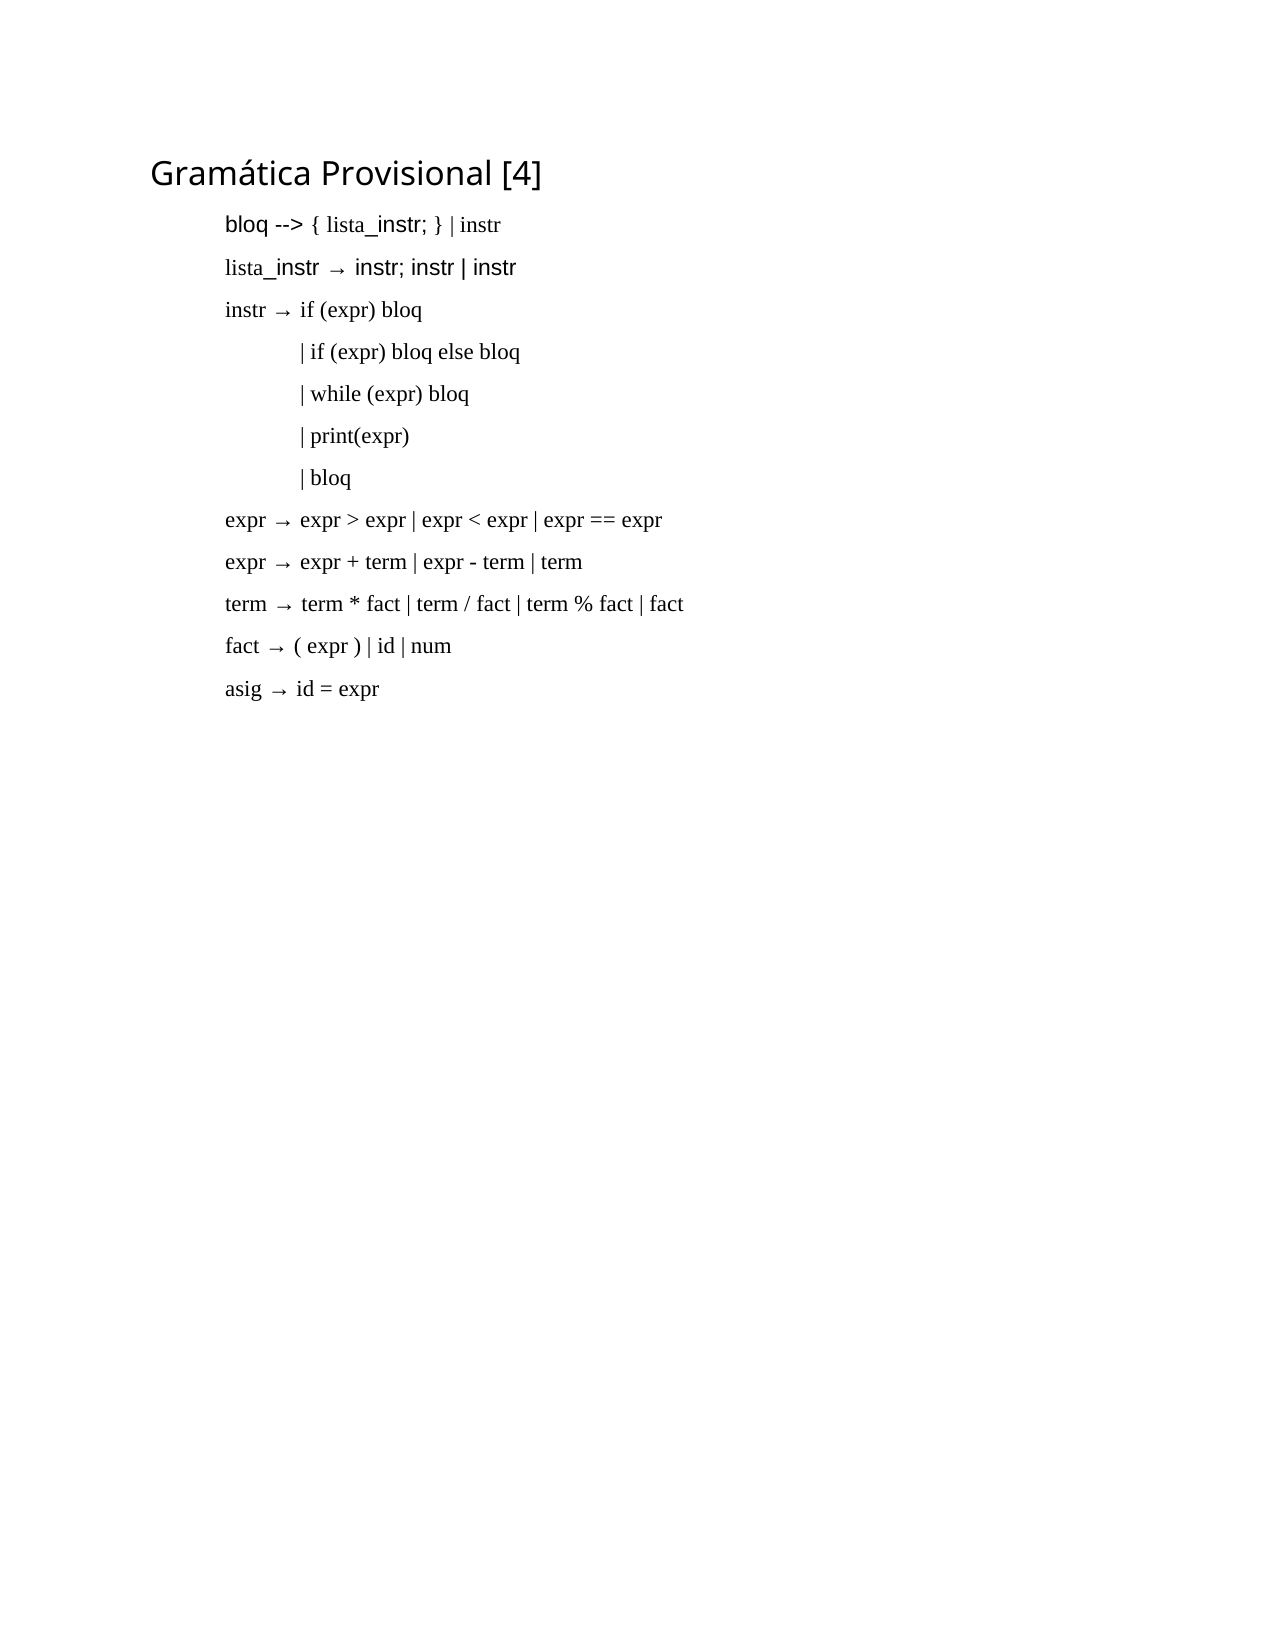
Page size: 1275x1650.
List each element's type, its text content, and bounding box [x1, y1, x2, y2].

text expr → expr + term | expr - term | term [225, 549, 1125, 575]
text lista_instr → instr; instr | instr [225, 254, 1125, 280]
text term → term * fact | term / fact | term % fact | fact [225, 591, 1125, 617]
text bloq --> { lista_instr; } | instr [225, 212, 1125, 238]
text | while (expr) bloq [225, 381, 1125, 406]
subtitle Gramática Provisional [4] [150, 150, 1125, 195]
text | print(expr) [225, 423, 1125, 448]
text asig → id = expr [225, 676, 1125, 701]
text fact → ( expr ) | id | num [225, 633, 1125, 659]
text expr → expr > expr | expr < expr | expr == expr [225, 507, 1125, 533]
text instr → if (expr) bloq [225, 297, 1125, 322]
text | if (expr) bloq else bloq [225, 339, 1125, 364]
text | bloq [225, 465, 1125, 491]
